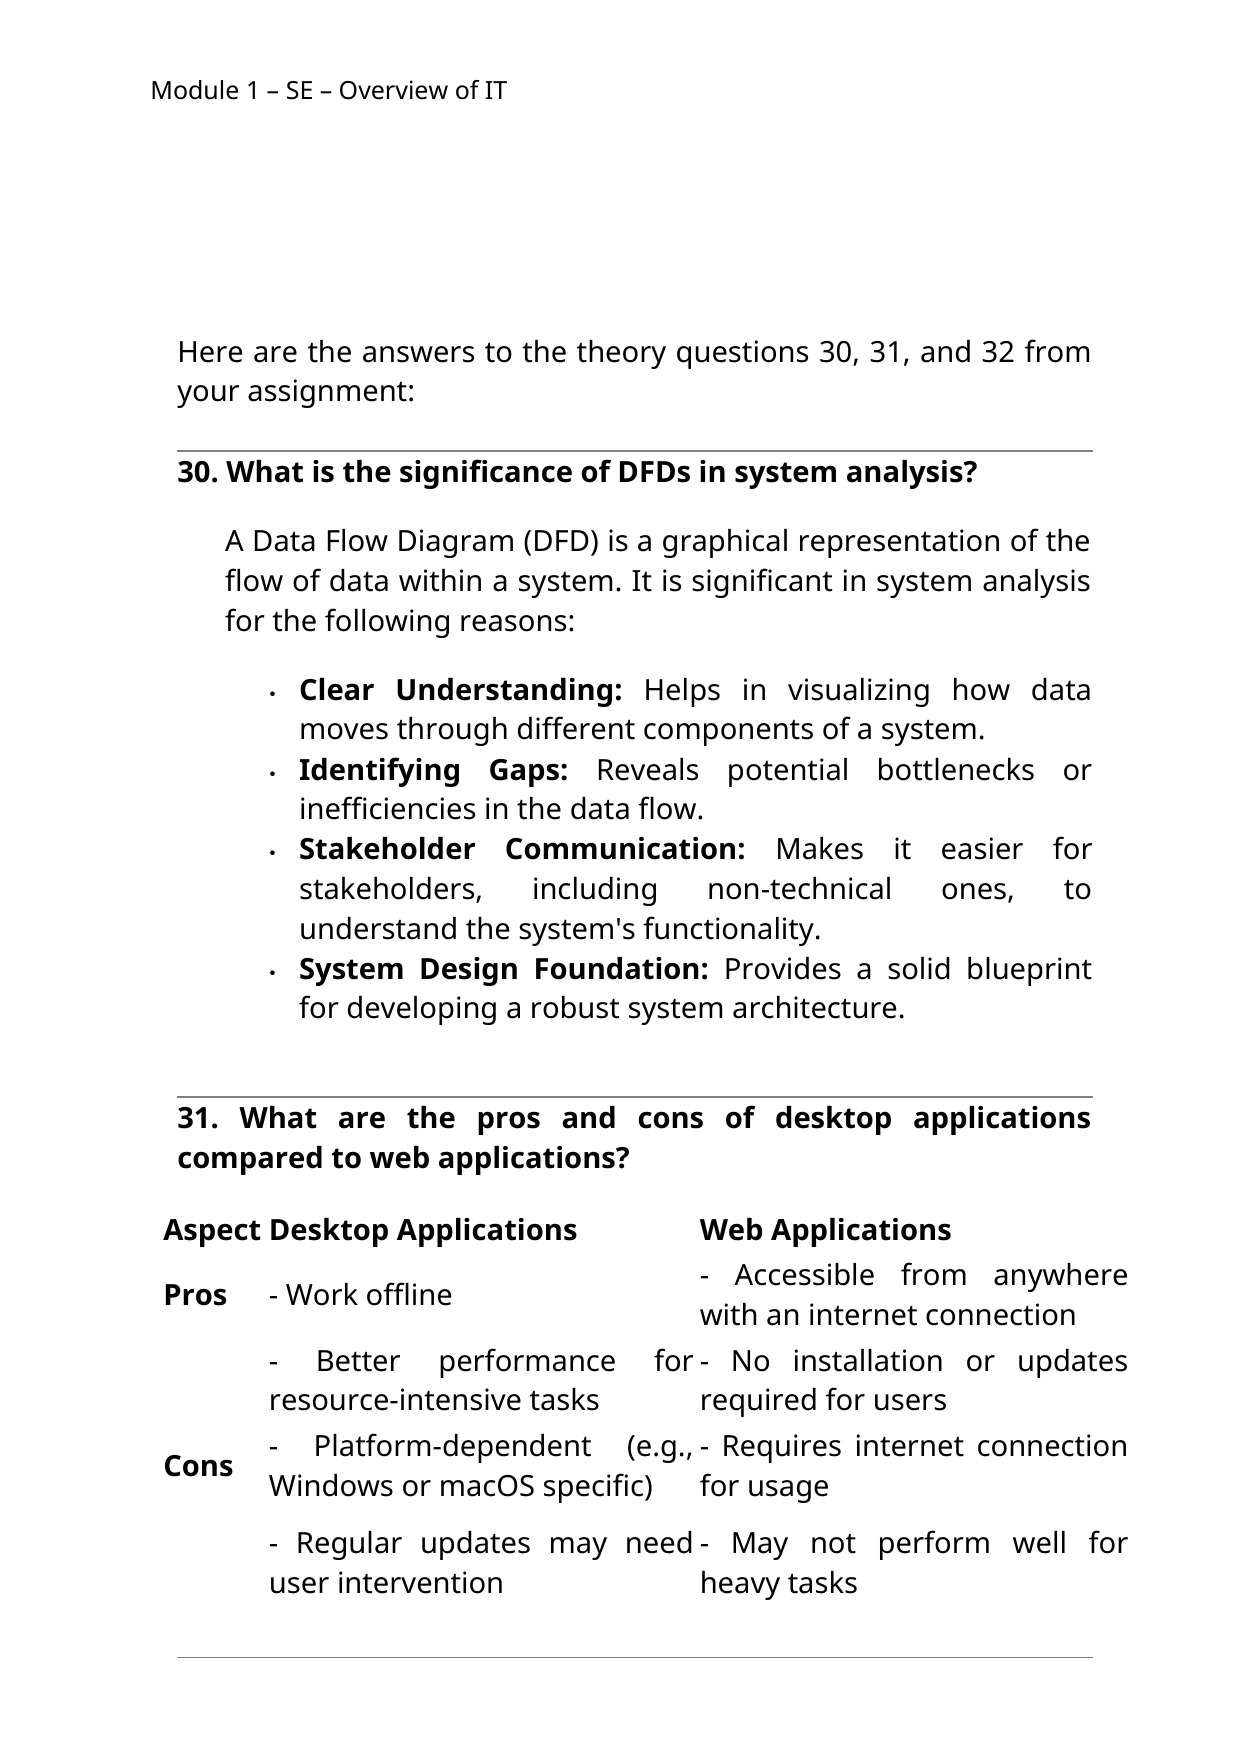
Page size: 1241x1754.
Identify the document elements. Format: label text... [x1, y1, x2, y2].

subtitle 30. What is the significance of DFDs in system analysis? [177, 452, 1093, 491]
table_cell [160, 1337, 266, 1422]
table_cell - Platform-dependent (e.g., Windows or macOS specific) [266, 1422, 697, 1507]
list Stakeholder Communication: Makes it easier for stakeholders, including non-technical ones, to understand the system's functionality. [269, 828, 1093, 948]
list System Design Foundation: Provides a solid blueprint for developing a robust system architecture. [269, 948, 1093, 1027]
text Here are the answers to the theory questions 30, 31, and 32 from your assignment: [177, 331, 1093, 410]
list Identifying Gaps: Reveals potential bottlenecks or inefficiencies in the data flow. [269, 749, 1093, 828]
table_cell Cons [160, 1422, 266, 1507]
list Clear Understanding: Helps in visualizing how data moves through different components of a system. [269, 669, 1093, 748]
table_header Web Applications [697, 1206, 1132, 1252]
table_cell Pros [160, 1252, 266, 1337]
subtitle 31. What are the pros and cons of desktop applications compared to web applications? [177, 1098, 1093, 1177]
table_cell - May not perform well for heavy tasks [697, 1508, 1132, 1617]
table_header Aspect [160, 1206, 266, 1252]
table_cell [160, 1508, 266, 1617]
table_cell - Accessible from anywhere with an internet connection [697, 1252, 1132, 1337]
table_cell - Requires internet connection for usage [697, 1422, 1132, 1507]
table_cell - Better performance for resource-intensive tasks [266, 1337, 697, 1422]
table_cell - Regular updates may need user intervention [266, 1508, 697, 1617]
text A Data Flow Diagram (DFD) is a graphical representation of the flow of data within a system. It is significant in system analysis for the following reasons: [225, 520, 1093, 639]
table_header Desktop Applications [266, 1206, 697, 1252]
table_cell - No installation or updates required for users [697, 1337, 1132, 1422]
table_cell - Work offline [266, 1252, 697, 1337]
